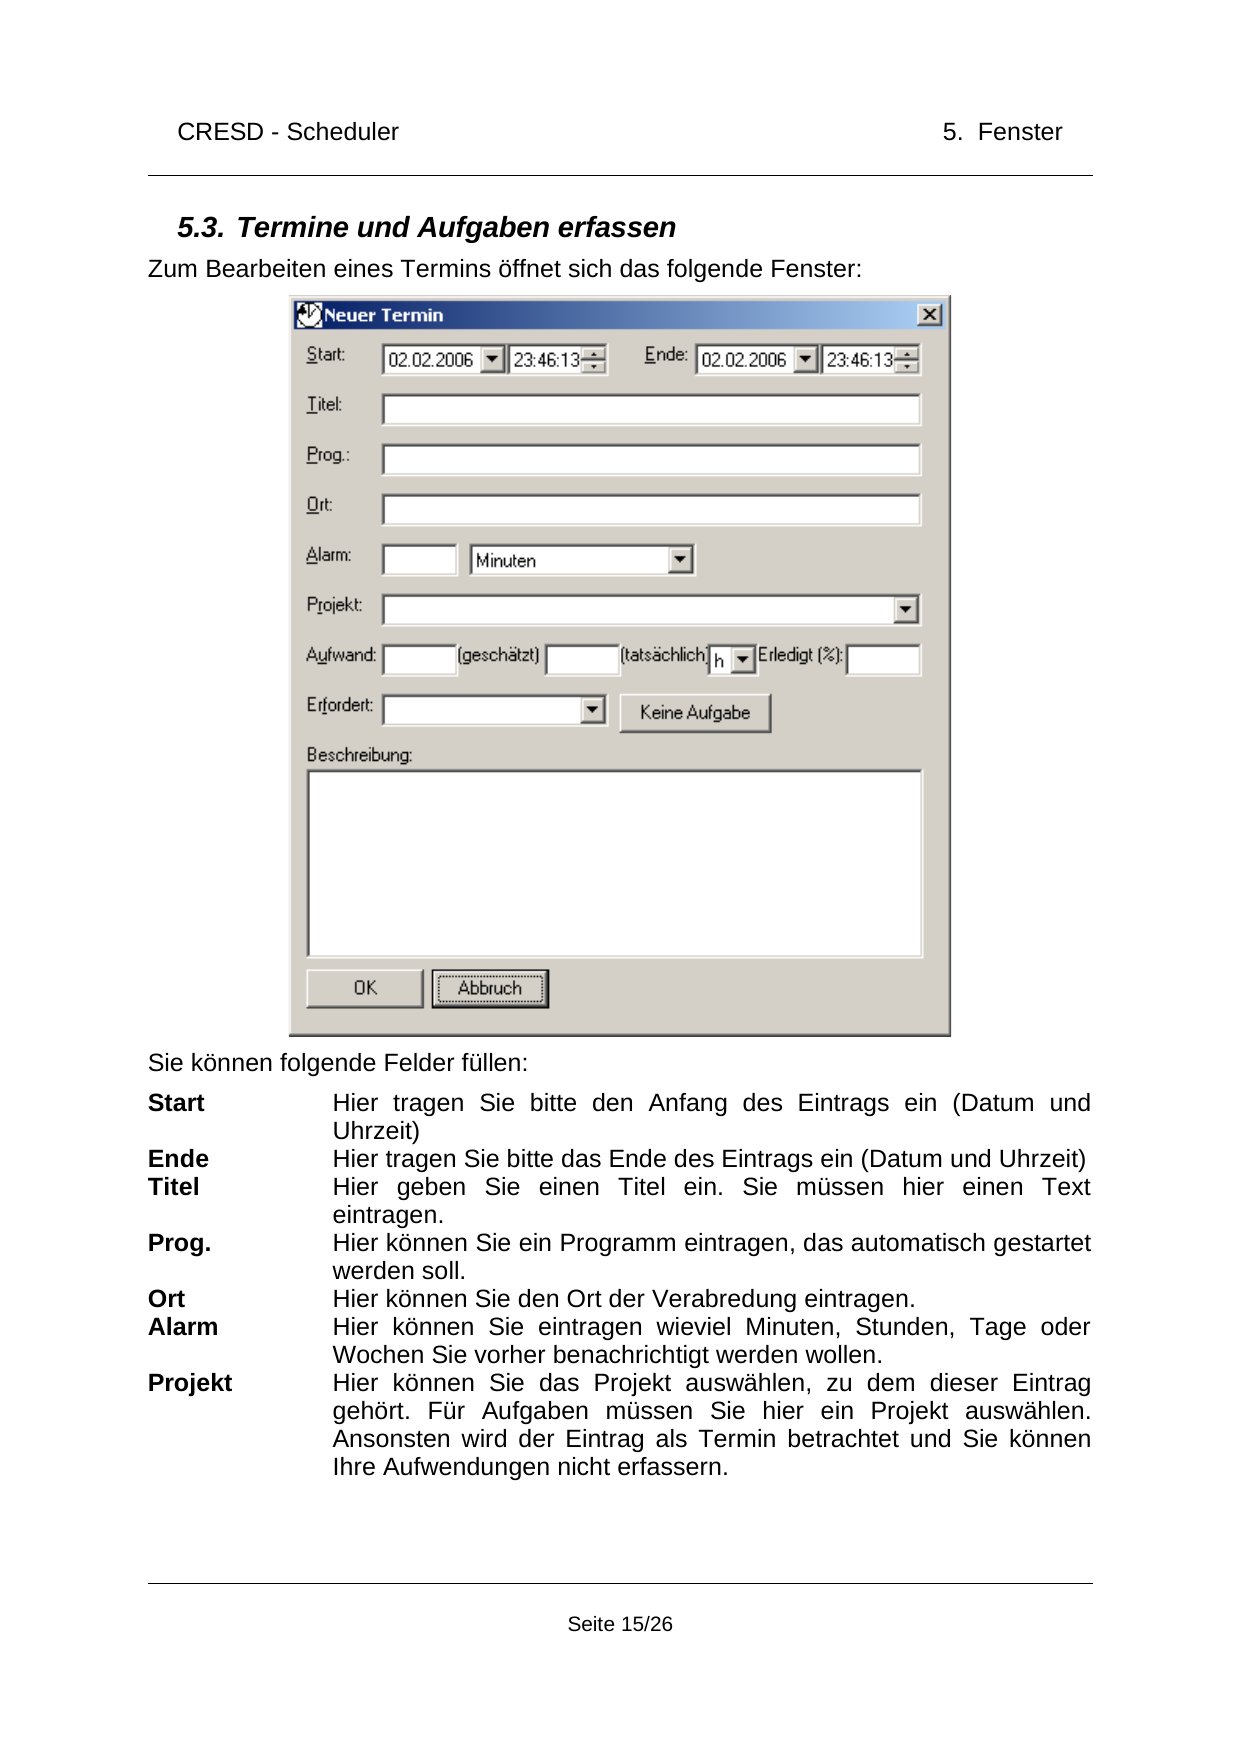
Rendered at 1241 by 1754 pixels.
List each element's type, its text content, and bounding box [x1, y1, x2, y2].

text Zum Bearbeiten eines Termins öffnet sich das folgende Fenster: [148, 255, 1093, 283]
table_cell Hier können Sie ein Programm eintragen, das automatisch gestartet werden soll. [333, 1229, 1093, 1285]
table_cell Hier können Sie den Ort der Verabredung eintragen. [333, 1285, 1093, 1313]
table_header Hier tragen Sie bitte den Anfang des Eintrags ein (Datum und Uhrzeit) [333, 1089, 1093, 1144]
text Sie können folgende Felder füllen: [148, 1049, 1093, 1077]
table_cell Projekt [148, 1369, 332, 1481]
table_cell Alarm [148, 1313, 332, 1369]
picture [288, 295, 952, 1037]
subtitle Termine und Aufgaben erfassen [177, 211, 1093, 243]
table_cell Ende [148, 1145, 332, 1173]
table_header Start [148, 1089, 332, 1144]
table_cell Hier geben Sie einen Titel ein. Sie müssen hier einen Text eintragen. [333, 1173, 1093, 1229]
table_cell Titel [148, 1173, 332, 1229]
table_cell Prog. [148, 1229, 332, 1285]
table_cell Hier können Sie das Projekt auswählen, zu dem dieser Eintrag gehört. Für Aufgaben müssen Sie hier ein Projekt auswählen. Ansonsten wird der Eintrag als Termin betrachtet und Sie können Ihre Aufwendungen nicht erfassern. [333, 1369, 1093, 1481]
table_cell Hier können Sie eintragen wieviel Minuten, Stunden, Tage oder Wochen Sie vorher benachrichtigt werden wollen. [333, 1313, 1093, 1369]
table_cell Hier tragen Sie bitte das Ende des Eintrags ein (Datum und Uhrzeit) [333, 1145, 1093, 1173]
table_cell Ort [148, 1285, 332, 1313]
